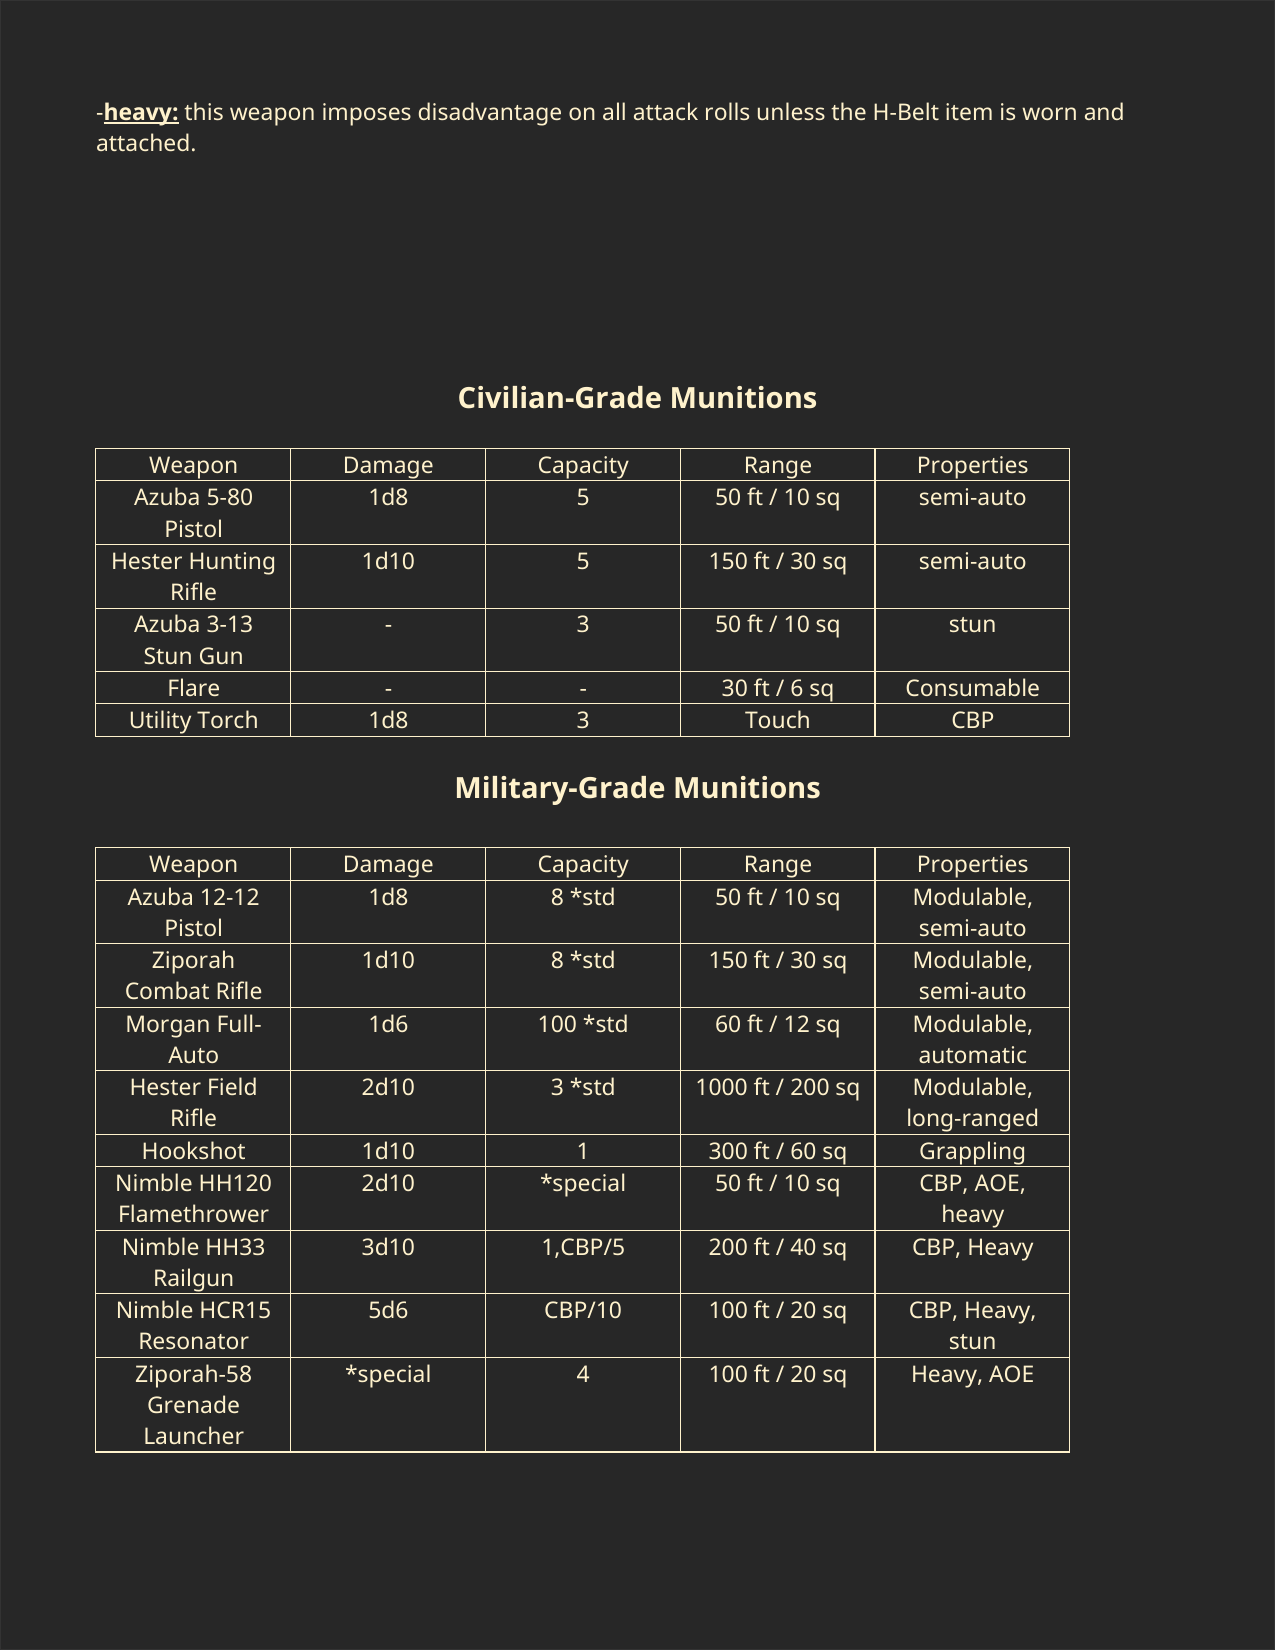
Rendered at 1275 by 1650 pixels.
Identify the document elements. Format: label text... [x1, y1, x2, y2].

table_header Capacity [486, 848, 680, 879]
table_cell Azuba 12-12 Pistol [96, 881, 290, 943]
table_cell 300 ft / 60 sq [681, 1135, 874, 1166]
text -heavy: this weapon imposes disadvantage on all attack rolls unless the H-Belt item is worn and attached. [96, 96, 1179, 158]
table_cell Modulable, semi-auto [876, 881, 1069, 943]
table_cell 3 [486, 704, 680, 736]
table_cell *special [291, 1358, 485, 1451]
text Military-Grade Munitions [96, 768, 1179, 807]
table_cell Ziporah Combat Rifle [96, 944, 290, 1007]
table_cell Modulable, long-ranged [876, 1071, 1069, 1134]
table_cell CBP, AOE, heavy [876, 1167, 1069, 1229]
table_header Weapon [96, 848, 290, 879]
table_cell Hookshot [96, 1135, 290, 1166]
table_cell 50 ft / 10 sq [681, 1167, 874, 1229]
table_cell CBP, Heavy, stun [876, 1294, 1069, 1357]
table_cell Consumable [876, 672, 1069, 703]
table_cell Morgan Full-Auto [96, 1008, 290, 1070]
table_cell 1d8 [291, 704, 485, 736]
table_cell 1000 ft / 200 sq [681, 1071, 874, 1134]
table_header Damage [291, 449, 485, 480]
table_cell 100 ft / 20 sq [681, 1358, 874, 1451]
table_cell Touch [681, 704, 874, 736]
table_cell Heavy, AOE [876, 1358, 1069, 1451]
table_cell 50 ft / 10 sq [681, 481, 874, 544]
table_cell Flare [96, 672, 290, 703]
table_cell 3d10 [291, 1231, 485, 1293]
table_cell 1d8 [291, 881, 485, 943]
table_cell 5d6 [291, 1294, 485, 1357]
table_cell 2d10 [291, 1167, 485, 1229]
table_header Weapon [96, 449, 290, 480]
table_cell 1,CBP/5 [486, 1231, 680, 1293]
table_header Capacity [486, 449, 680, 480]
table_cell Modulable, semi-auto [876, 944, 1069, 1007]
table_cell Nimble HH33 Railgun [96, 1231, 290, 1293]
table_cell Hester Hunting Rifle [96, 545, 290, 607]
table_cell CBP [876, 704, 1069, 736]
table_cell Ziporah-58 Grenade Launcher [96, 1358, 290, 1451]
table_cell stun [876, 609, 1069, 671]
table_cell 60 ft / 12 sq [681, 1008, 874, 1070]
table_cell 8 *std [486, 944, 680, 1007]
table_header Properties [876, 449, 1069, 480]
table_cell Nimble HH120 Flamethrower [96, 1167, 290, 1229]
table_cell Grappling [876, 1135, 1069, 1166]
table_cell 50 ft / 10 sq [681, 609, 874, 671]
table_cell 100 ft / 20 sq [681, 1294, 874, 1357]
table_cell 3 [486, 609, 680, 671]
table_cell CBP/10 [486, 1294, 680, 1357]
table_cell Azuba 3-13 Stun Gun [96, 609, 290, 671]
table_cell 1 [486, 1135, 680, 1166]
table_cell 150 ft / 30 sq [681, 545, 874, 607]
table_cell 30 ft / 6 sq [681, 672, 874, 703]
table_cell 5 [486, 481, 680, 544]
table_cell 1d6 [291, 1008, 485, 1070]
table_cell 3 *std [486, 1071, 680, 1134]
table_cell Utility Torch [96, 704, 290, 736]
table_cell Azuba 5-80 Pistol [96, 481, 290, 544]
table_header Range [681, 449, 874, 480]
table_cell 50 ft / 10 sq [681, 881, 874, 943]
text Civilian-Grade Munitions [96, 377, 1179, 417]
table_cell 4 [486, 1358, 680, 1451]
table_cell Nimble HCR15 Resonator [96, 1294, 290, 1357]
table_cell Hester Field Rifle [96, 1071, 290, 1134]
table_cell CBP, Heavy [876, 1231, 1069, 1293]
table_header Range [681, 848, 874, 879]
table_cell 5 [486, 545, 680, 607]
table_cell semi-auto [876, 545, 1069, 607]
table_cell *special [486, 1167, 680, 1229]
table_cell 100 *std [486, 1008, 680, 1070]
table_cell 1d10 [291, 944, 485, 1007]
table_cell 1d10 [291, 1135, 485, 1166]
table_header Damage [291, 848, 485, 879]
table_cell semi-auto [876, 481, 1069, 544]
table_cell Modulable, automatic [876, 1008, 1069, 1070]
table_cell - [291, 609, 485, 671]
table_cell 200 ft / 40 sq [681, 1231, 874, 1293]
table_cell 2d10 [291, 1071, 485, 1134]
table_cell 8 *std [486, 881, 680, 943]
table_header Properties [876, 848, 1069, 879]
table_cell - [486, 672, 680, 703]
table_cell 1d8 [291, 481, 485, 544]
table_cell 150 ft / 30 sq [681, 944, 874, 1007]
table_cell 1d10 [291, 545, 485, 607]
table_cell - [291, 672, 485, 703]
